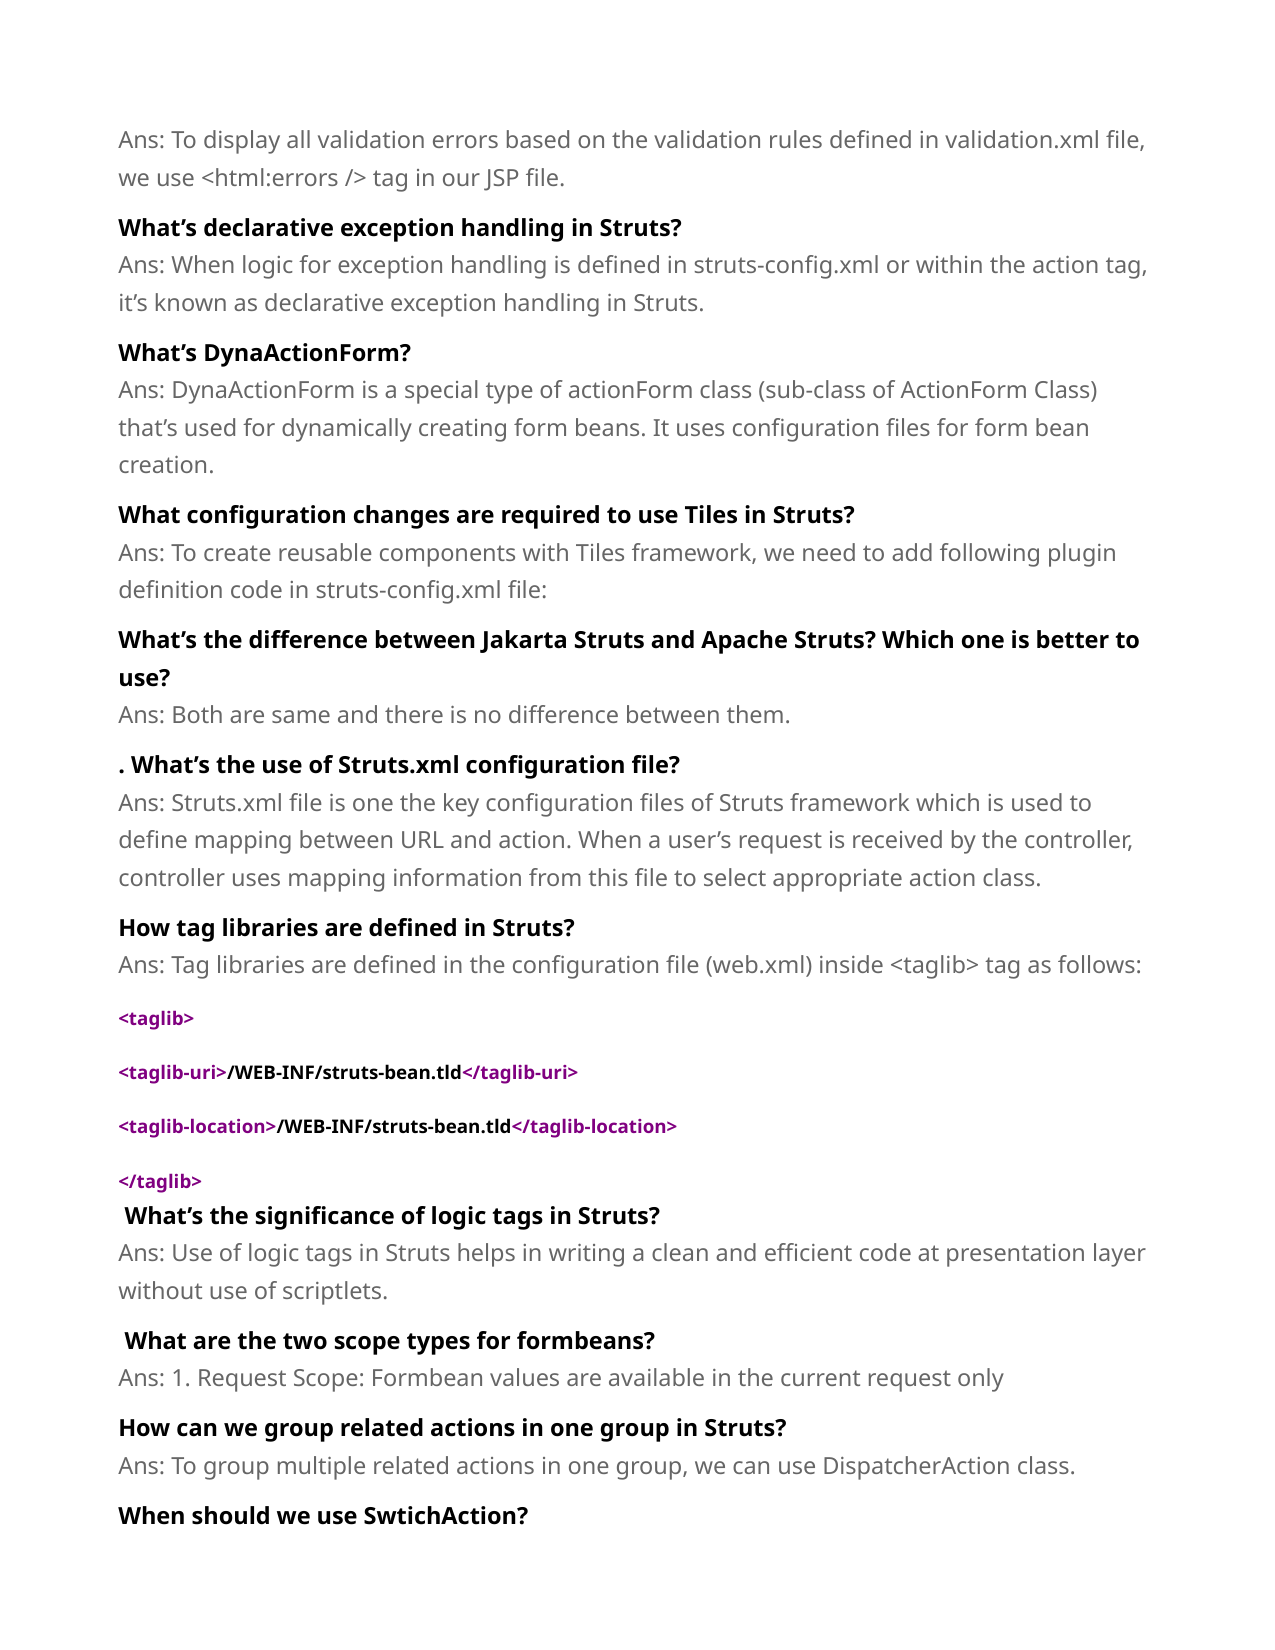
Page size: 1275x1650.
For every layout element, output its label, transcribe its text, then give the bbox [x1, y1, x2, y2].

text Ans: DynaActionForm is a special type of actionForm class (sub-class of ActionForm Class) that’s used for dynamically creating form beans. It uses configuration files for form bean creation. [118, 368, 1157, 481]
text Ans: Use of logic tags in Struts helps in writing a clean and efficient code at presentation layer without use of scriptlets. [118, 1231, 1157, 1306]
text What’s declarative exception handling in Struts? [118, 206, 1157, 243]
text What’s the significance of logic tags in Struts? [118, 1193, 1157, 1231]
text Ans: Both are same and there is no difference between them. [118, 693, 1157, 731]
text Ans: When logic for exception handling is defined in struts-config.xml or within the action tag, it’s known as declarative exception handling in Struts. [118, 243, 1157, 318]
text How tag libraries are defined in Struts? [118, 906, 1157, 943]
text Ans: To create reusable components with Tiles framework, we need to add following plugin definition code in struts-config.xml file: [118, 531, 1157, 606]
text <taglib-location>/WEB-INF/struts-bean.tld</taglib-location> [118, 1114, 1157, 1139]
text Ans: To display all validation errors based on the validation rules defined in validation.xml file, we use <html:errors /> tag in our JSP file. [118, 118, 1157, 193]
text . What’s the use of Struts.xml configuration file? [118, 743, 1157, 781]
text What configuration changes are required to use Tiles in Struts? [118, 493, 1157, 531]
text What are the two scope types for formbeans? [118, 1318, 1157, 1356]
text How can we group related actions in one group in Struts? [118, 1406, 1157, 1443]
text </taglib> [118, 1168, 1157, 1193]
text Ans: Tag libraries are defined in the configuration file (web.xml) inside <taglib> tag as follows: [118, 943, 1157, 981]
text <taglib> [118, 993, 1157, 1031]
text Ans: To group multiple related actions in one group, we can use DispatcherAction class. [118, 1443, 1157, 1481]
text <taglib-uri>/WEB-INF/struts-bean.tld</taglib-uri> [118, 1059, 1157, 1085]
text Ans: Struts.xml file is one the key configuration files of Struts framework which is used to define mapping between URL and action. When a user’s request is received by the controller, controller uses mapping information from this file to select appropriate action class. [118, 781, 1157, 893]
text When should we use SwtichAction? [118, 1493, 1157, 1531]
text What’s the difference between Jakarta Struts and Apache Struts? Which one is better to use? [118, 618, 1157, 693]
text Ans: 1. Request Scope: Formbean values are available in the current request only [118, 1356, 1157, 1393]
text What’s DynaActionForm? [118, 331, 1157, 368]
